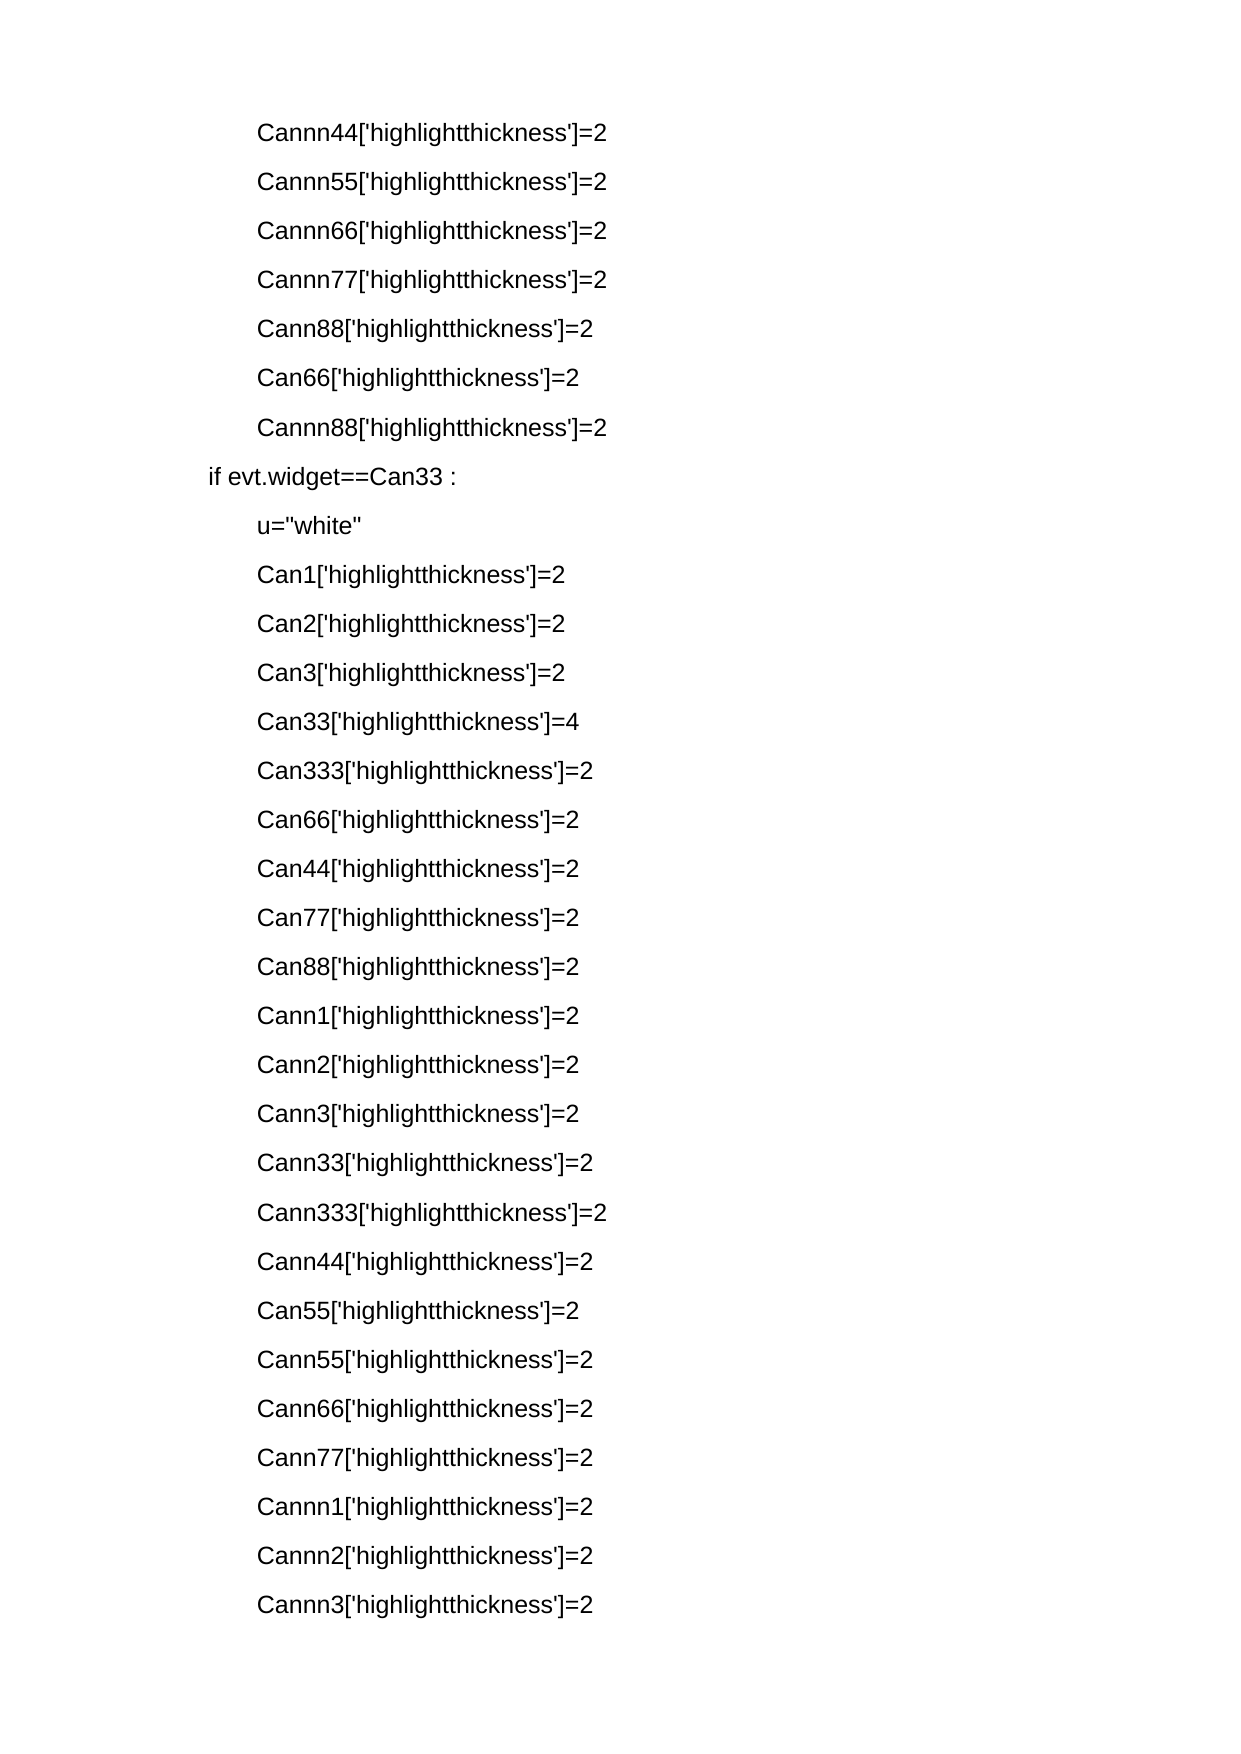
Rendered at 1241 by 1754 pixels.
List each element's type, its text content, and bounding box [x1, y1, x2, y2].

text Cann55['highlightthickness']=2 [118, 1345, 1122, 1373]
text if evt.widget==Can33 : [118, 462, 1122, 490]
text Can66['highlightthickness']=2 [118, 363, 1122, 392]
text Cann44['highlightthickness']=2 [118, 1247, 1122, 1275]
text Cann77['highlightthickness']=2 [118, 1443, 1122, 1472]
text Cann333['highlightthickness']=2 [118, 1197, 1122, 1226]
text Cannn88['highlightthickness']=2 [118, 412, 1122, 441]
text u="white" [118, 511, 1122, 539]
text Cannn3['highlightthickness']=2 [118, 1590, 1122, 1619]
text Can33['highlightthickness']=4 [118, 707, 1122, 736]
text Can333['highlightthickness']=2 [118, 756, 1122, 785]
text Can66['highlightthickness']=2 [118, 805, 1122, 834]
text Can77['highlightthickness']=2 [118, 903, 1122, 932]
text Cann2['highlightthickness']=2 [118, 1050, 1122, 1079]
text Cann66['highlightthickness']=2 [118, 1394, 1122, 1422]
text Cann88['highlightthickness']=2 [118, 314, 1122, 343]
text Can2['highlightthickness']=2 [118, 609, 1122, 637]
text Cann33['highlightthickness']=2 [118, 1148, 1122, 1177]
text Cannn44['highlightthickness']=2 [118, 118, 1122, 147]
text Cannn66['highlightthickness']=2 [118, 216, 1122, 245]
text Can88['highlightthickness']=2 [118, 952, 1122, 981]
text Can55['highlightthickness']=2 [118, 1296, 1122, 1324]
text Cannn1['highlightthickness']=2 [118, 1492, 1122, 1521]
text Cann3['highlightthickness']=2 [118, 1099, 1122, 1128]
text Can1['highlightthickness']=2 [118, 560, 1122, 588]
text Can3['highlightthickness']=2 [118, 658, 1122, 687]
text Can44['highlightthickness']=2 [118, 854, 1122, 883]
text Cannn77['highlightthickness']=2 [118, 265, 1122, 294]
text Cannn55['highlightthickness']=2 [118, 167, 1122, 196]
text Cann1['highlightthickness']=2 [118, 1001, 1122, 1030]
text Cannn2['highlightthickness']=2 [118, 1541, 1122, 1570]
